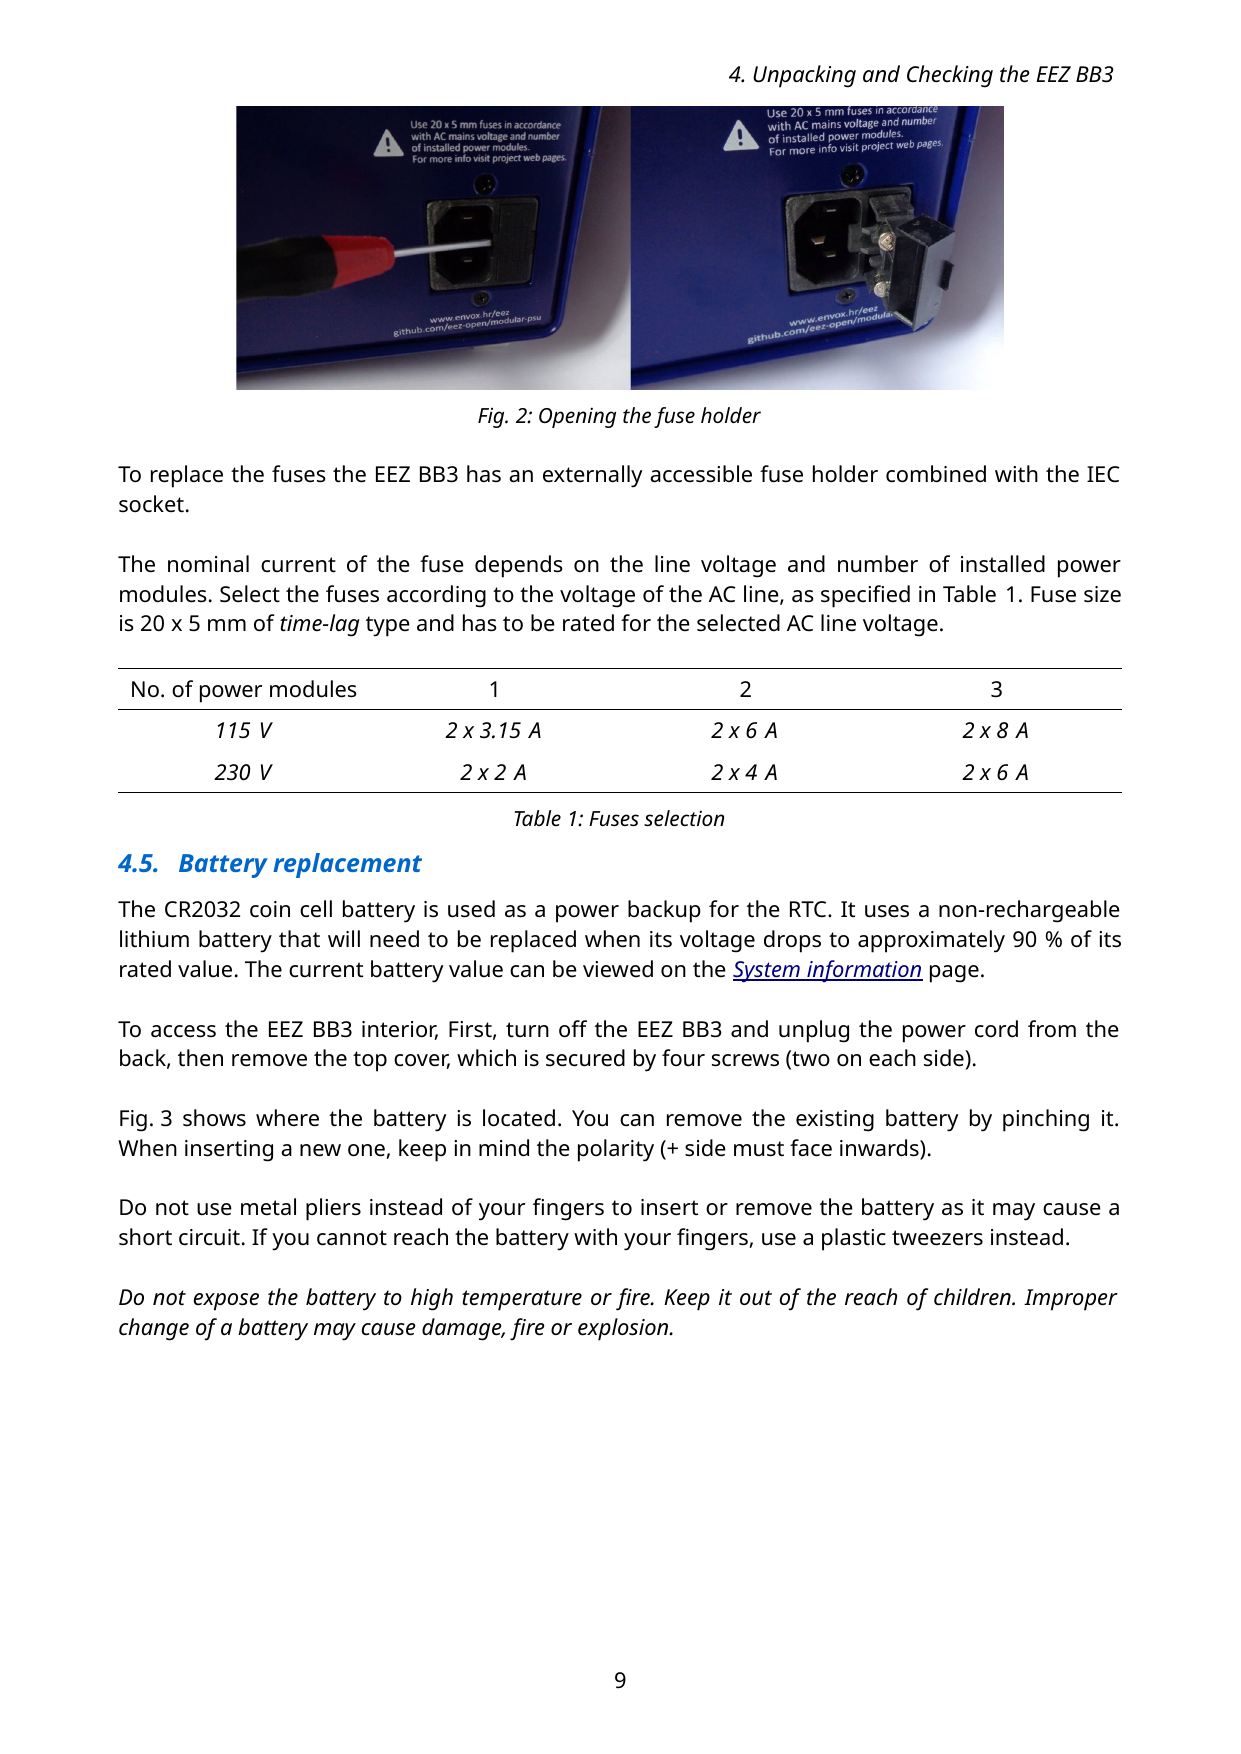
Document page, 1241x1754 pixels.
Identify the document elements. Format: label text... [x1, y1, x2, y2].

text Fig. 2: Opening the fuse holder [236, 390, 1004, 430]
text The nominal current of the fuse depends on the line voltage and number of installed power modules. Select the fuses according to the voltage of the AC line, as specified in Table 1. Fuse size is 20 x 5 mm of time-lag type and has to be rated for the selected AC line voltage. [118, 549, 1122, 638]
subtitle Battery replacement [118, 846, 1122, 879]
picture [236, 106, 1004, 390]
text Do not expose the battery to high temperature or fire. Keep it out of the reach of children. Improper change of a battery may cause damage, fire or explosion. [118, 1282, 1122, 1341]
text Do not use metal pliers instead of your fingers to insert or remove the battery as it may cause a short circuit. If you cannot reach the battery with your fingers, use a plastic tweezers instead. [118, 1192, 1122, 1252]
text To replace the fuses the EEZ BB3 has an externally accessible fuse holder combined with the IEC socket. [118, 459, 1122, 519]
table_cell 2 x 6 A [620, 710, 871, 751]
table_cell 2 x 4 A [620, 751, 871, 792]
text The CR2032 coin cell battery is used as a power backup for the RTC. It uses a non-rechargeable lithium battery that will need to be replaced when its voltage drops to approximately 90 % of its rated value. The current battery value can be viewed on the System information page. [118, 894, 1122, 984]
table_header 3 [871, 669, 1122, 709]
table_header 2 [620, 669, 871, 709]
table_cell 2 x 6 A [871, 751, 1122, 792]
text Table 1: Fuses selection [118, 804, 1122, 833]
table_cell 230 V [118, 751, 369, 792]
table_header No. of power modules [118, 669, 369, 709]
table_cell 2 x 8 A [871, 710, 1122, 751]
text To access the EEZ BB3 interior, First, turn off the EEZ BB3 and unplug the power cord from the back, then remove the top cover, which is secured by four screws (two on each side). [118, 1013, 1122, 1073]
table_cell 115 V [118, 710, 369, 751]
text Fig. 3 shows where the battery is located. You can remove the existing battery by pinching it. When inserting a new one, keep in mind the polarity (+ side must face inwards). [118, 1103, 1122, 1162]
table_cell 2 x 3.15 A [369, 710, 620, 751]
table_header 1 [369, 669, 620, 709]
table_cell 2 x 2 A [369, 751, 620, 792]
